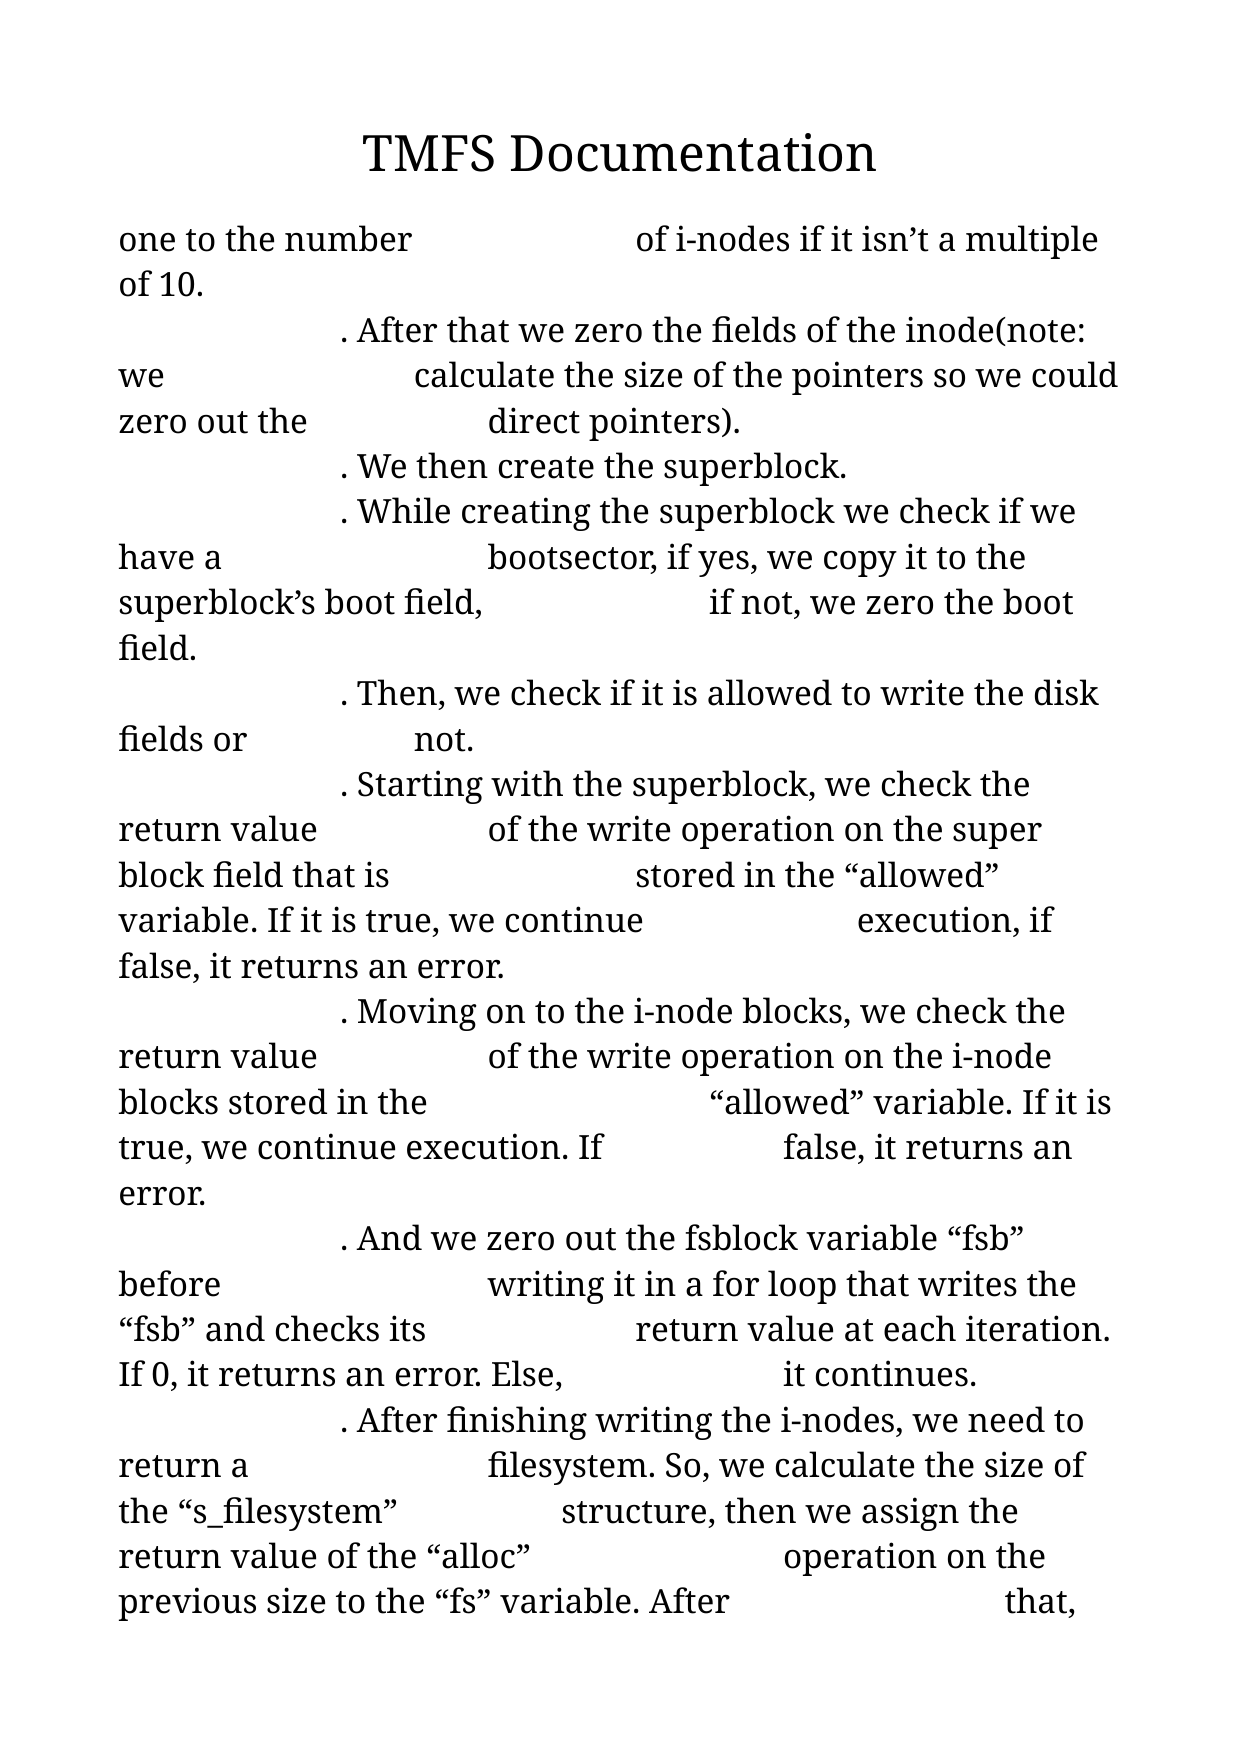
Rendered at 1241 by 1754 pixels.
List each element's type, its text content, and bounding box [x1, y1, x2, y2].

text . Starting with the superblock, we check the return value of the write operation on the super block field that is stored in the “allowed” variable. If it is true, we continue execution, if false, it returns an error. [118, 761, 1122, 988]
text . We then create the superblock. [118, 443, 1122, 488]
text . While creating the superblock we check if we have a bootsector, if yes, we copy it to the superblock’s boot field, if not, we zero the boot field. [118, 488, 1122, 670]
text . And we zero out the fsblock variable “fsb” before writing it in a for loop that writes the “fsb” and checks its return value at each iteration. If 0, it returns an error. Else, it continues. [118, 1215, 1122, 1397]
text . After that we zero the fields of the inode(note: we calculate the size of the pointers so we could zero out the direct pointers). [118, 307, 1122, 443]
text . Moving on to the i-node blocks, we check the return value of the write operation on the i-node blocks stored in the “allowed” variable. If it is true, we continue execution. If false, it returns an error. [118, 988, 1122, 1215]
text one to the number of i-nodes if it isn’t a multiple of 10. [118, 216, 1122, 307]
text . Then, we check if it is allowed to write the disk fields or not. [118, 670, 1122, 761]
text . After finishing writing the i-nodes, we need to return a filesystem. So, we calculate the size of the “s_filesystem” structure, then we assign the return value of the “alloc” operation on the previous size to the “fs” variable. After that, [118, 1397, 1122, 1624]
